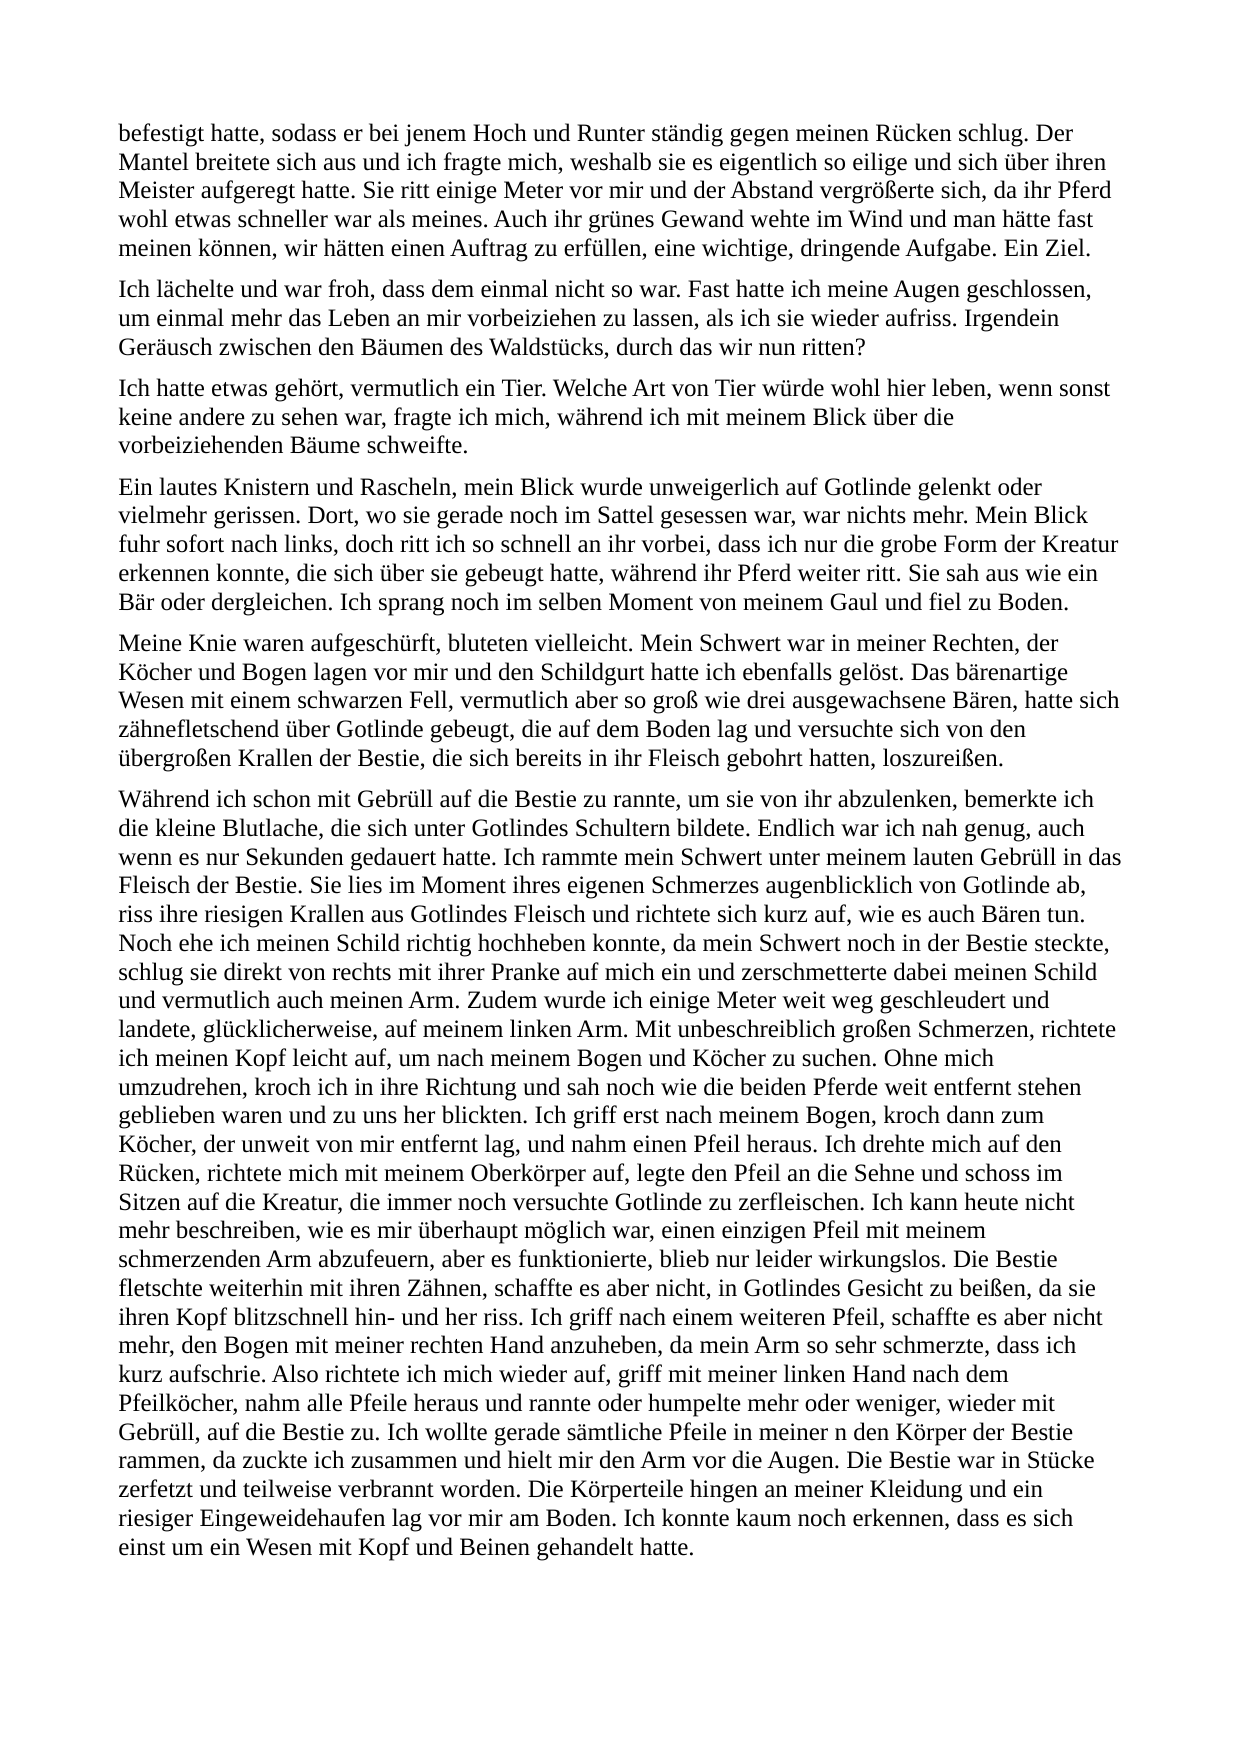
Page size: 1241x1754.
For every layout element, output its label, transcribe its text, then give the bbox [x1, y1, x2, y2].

text Während ich schon mit Gebrüll auf die Bestie zu rannte, um sie von ihr abzulenken, bemerkte ich die kleine Blutlache, die sich unter Gotlindes Schultern bildete. Endlich war ich nah genug, auch wenn es nur Sekunden gedauert hatte. Ich rammte mein Schwert unter meinem lauten Gebrüll in das Fleisch der Bestie. Sie lies im Moment ihres eigenen Schmerzes augenblicklich von Gotlinde ab, riss ihre riesigen Krallen aus Gotlindes Fleisch und richtete sich kurz auf, wie es auch Bären tun. Noch ehe ich meinen Schild richtig hochheben konnte, da mein Schwert noch in der Bestie steckte, schlug sie direkt von rechts mit ihrer Pranke auf mich ein und zerschmetterte dabei meinen Schild und vermutlich auch meinen Arm. Zudem wurde ich einige Meter weit weg geschleudert und landete, glücklicherweise, auf meinem linken Arm. Mit unbeschreiblich großen Schmerzen, richtete ich meinen Kopf leicht auf, um nach meinem Bogen und Köcher zu suchen. Ohne mich umzudrehen, kroch ich in ihre Richtung und sah noch wie die beiden Pferde weit entfernt stehen geblieben waren und zu uns her blickten. Ich griff erst nach meinem Bogen, kroch dann zum Köcher, der unweit von mir entfernt lag, und nahm einen Pfeil heraus. Ich drehte mich auf den Rücken, richtete mich mit meinem Oberkörper auf, legte den Pfeil an die Sehne und schoss im Sitzen auf die Kreatur, die immer noch versuchte Gotlinde zu zerfleischen. Ich kann heute nicht mehr beschreiben, wie es mir überhaupt möglich war, einen einzigen Pfeil mit meinem schmerzenden Arm abzufeuern, aber es funktionierte, blieb nur leider wirkungslos. Die Bestie fletschte weiterhin mit ihren Zähnen, schaffte es aber nicht, in Gotlindes Gesicht zu beißen, da sie ihren Kopf blitzschnell hin- und her riss. Ich griff nach einem weiteren Pfeil, schaffte es aber nicht mehr, den Bogen mit meiner rechten Hand anzuheben, da mein Arm so sehr schmerzte, dass ich kurz aufschrie. Also richtete ich mich wieder auf, griff mit meiner linken Hand nach dem Pfeilköcher, nahm alle Pfeile heraus und rannte oder humpelte mehr oder weniger, wieder mit Gebrüll, auf die Bestie zu. Ich wollte gerade sämtliche Pfeile in meiner n den Körper der Bestie rammen, da zuckte ich zusammen und hielt mir den Arm vor die Augen. Die Bestie war in Stücke zerfetzt und teilweise verbrannt worden. Die Körperteile hingen an meiner Kleidung und ein riesiger Eingeweidehaufen lag vor mir am Boden. Ich konnte kaum noch erkennen, dass es sich einst um ein Wesen mit Kopf und Beinen gehandelt hatte. [118, 784, 1122, 1561]
text Ein lautes Knistern und Rascheln, mein Blick wurde unweigerlich auf Gotlinde gelenkt oder vielmehr gerissen. Dort, wo sie gerade noch im Sattel gesessen war, war nichts mehr. Mein Blick fuhr sofort nach links, doch ritt ich so schnell an ihr vorbei, dass ich nur die grobe Form der Kreatur erkennen konnte, die sich über sie gebeugt hatte, während ihr Pferd weiter ritt. Sie sah aus wie ein Bär oder dergleichen. Ich sprang noch im selben Moment von meinem Gaul und fiel zu Boden. [118, 472, 1122, 616]
text befestigt hatte, sodass er bei jenem Hoch und Runter ständig gegen meinen Rücken schlug. Der Mantel breitete sich aus und ich fragte mich, weshalb sie es eigentlich so eilige und sich über ihren Meister aufgeregt hatte. Sie ritt einige Meter vor mir und der Abstand vergrößerte sich, da ihr Pferd wohl etwas schneller war als meines. Auch ihr grünes Gewand wehte im Wind und man hätte fast meinen können, wir hätten einen Auftrag zu erfüllen, eine wichtige, dringende Aufgabe. Ein Ziel. [118, 118, 1122, 262]
text Ich hatte etwas gehört, vermutlich ein Tier. Welche Art von Tier würde wohl hier leben, wenn sonst keine andere zu sehen war, fragte ich mich, während ich mit meinem Blick über die vorbeiziehenden Bäume schweifte. [118, 373, 1122, 459]
text Meine Knie waren aufgeschürft, bluteten vielleicht. Mein Schwert war in meiner Rechten, der Köcher und Bogen lagen vor mir und den Schildgurt hatte ich ebenfalls gelöst. Das bärenartige Wesen mit einem schwarzen Fell, vermutlich aber so groß wie drei ausgewachsene Bären, hatte sich zähnefletschend über Gotlinde gebeugt, die auf dem Boden lag und versuchte sich von den übergroßen Krallen der Bestie, die sich bereits in ihr Fleisch gebohrt hatten, loszureißen. [118, 628, 1122, 772]
text Ich lächelte und war froh, dass dem einmal nicht so war. Fast hatte ich meine Augen geschlossen, um einmal mehr das Leben an mir vorbeiziehen zu lassen, als ich sie wieder aufriss. Irgendein Geräusch zwischen den Bäumen des Waldstücks, durch das wir nun ritten? [118, 274, 1122, 361]
